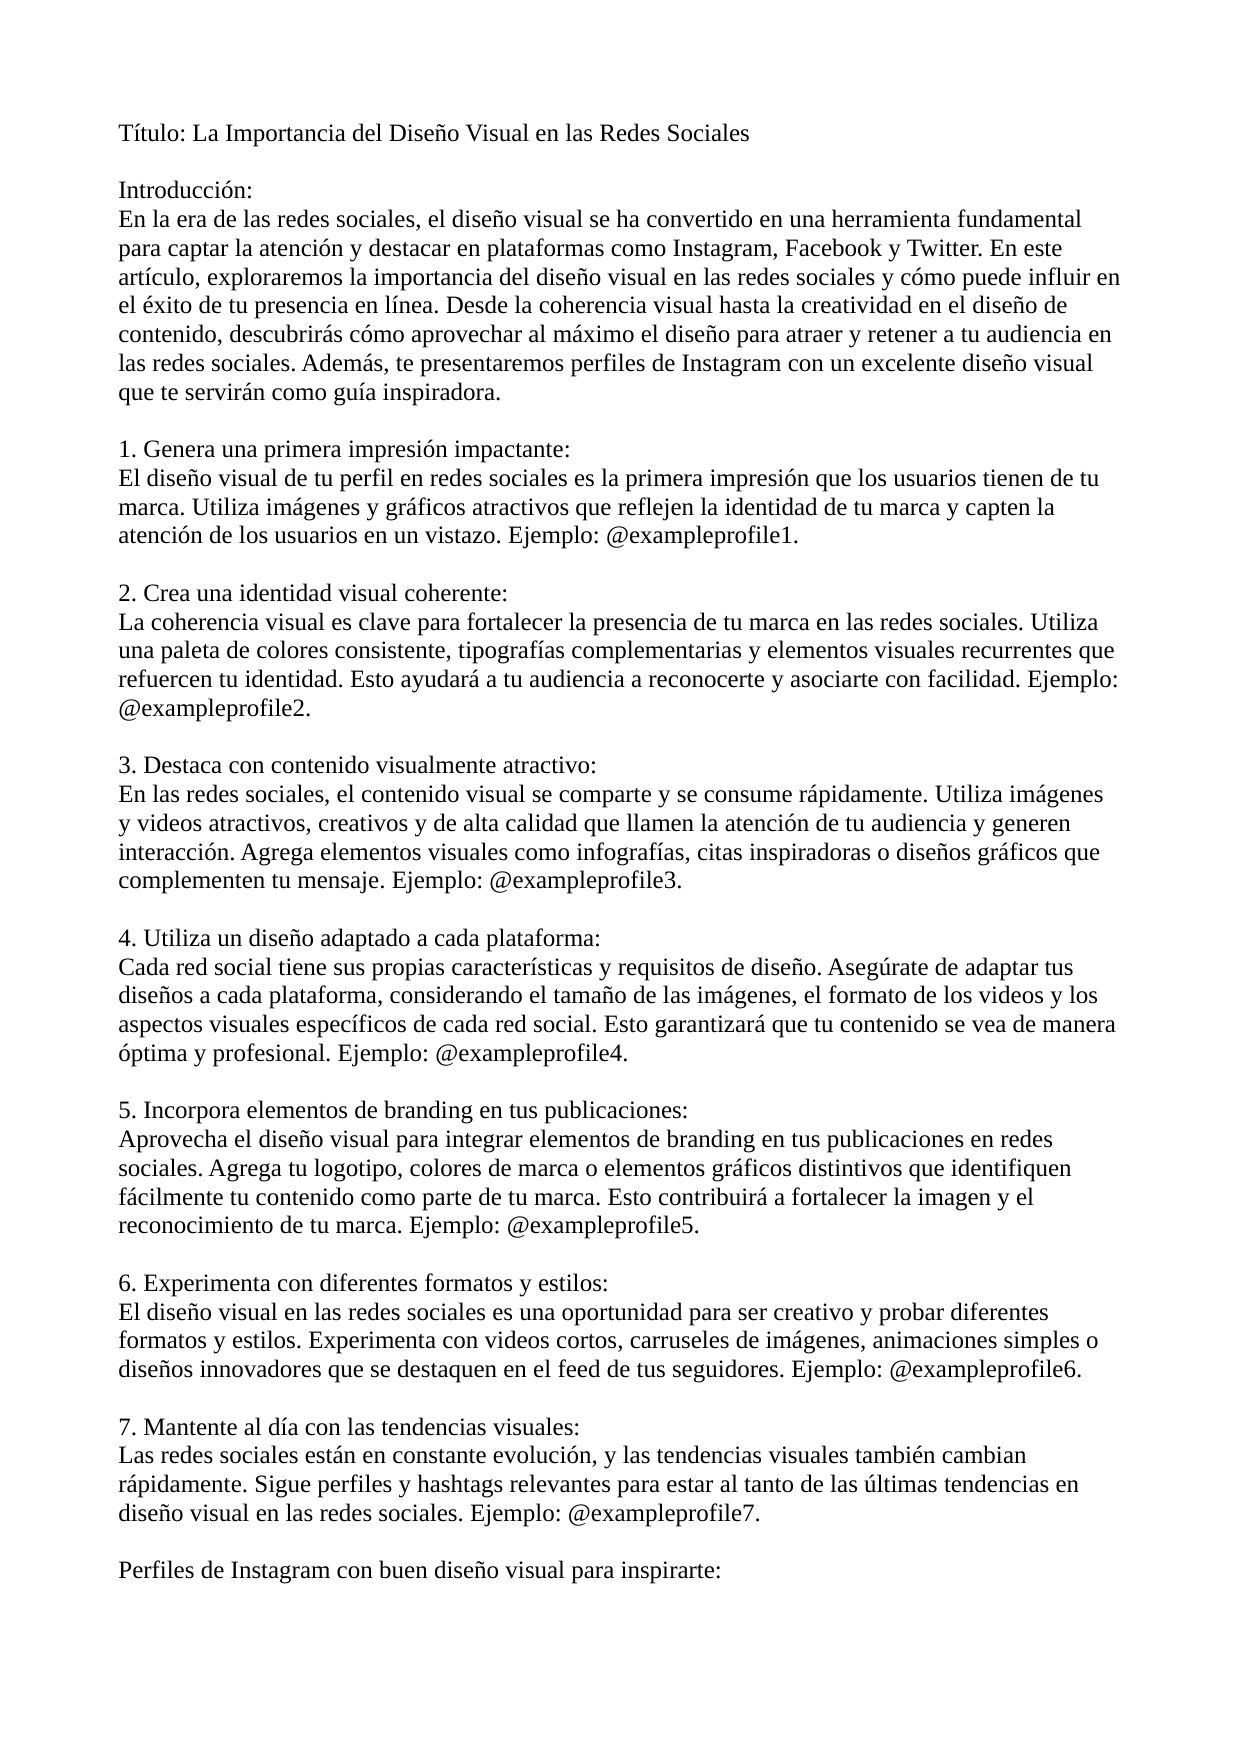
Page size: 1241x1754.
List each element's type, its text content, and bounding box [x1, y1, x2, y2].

text Cada red social tiene sus propias características y requisitos de diseño. Asegúrate de adaptar tus diseños a cada plataforma, considerando el tamaño de las imágenes, el formato de los videos y los aspectos visuales específicos de cada red social. Esto garantizará que tu contenido se vea de manera óptima y profesional. Ejemplo: @exampleprofile4. [118, 952, 1122, 1067]
text 5. Incorpora elementos de branding en tus publicaciones: [118, 1096, 1122, 1124]
text Introducción: [118, 176, 1122, 204]
text 7. Mantente al día con las tendencias visuales: [118, 1412, 1122, 1441]
text Aprovecha el diseño visual para integrar elementos de branding en tus publicaciones en redes sociales. Agrega tu logotipo, colores de marca o elementos gráficos distintivos que identifiquen fácilmente tu contenido como parte de tu marca. Esto contribuirá a fortalecer la imagen y el reconocimiento de tu marca. Ejemplo: @exampleprofile5. [118, 1124, 1122, 1239]
text La coherencia visual es clave para fortalecer la presencia de tu marca en las redes sociales. Utiliza una paleta de colores consistente, tipografías complementarias y elementos visuales recurrentes que refuercen tu identidad. Esto ayudará a tu audiencia a reconocerte y asociarte con facilidad. Ejemplo: @exampleprofile2. [118, 607, 1122, 722]
text 6. Experimenta con diferentes formatos y estilos: [118, 1268, 1122, 1297]
text Título: La Importancia del Diseño Visual en las Redes Sociales [118, 118, 1122, 147]
text En las redes sociales, el contenido visual se comparte y se consume rápidamente. Utiliza imágenes y videos atractivos, creativos y de alta calidad que llamen la atención de tu audiencia y generen interacción. Agrega elementos visuales como infografías, citas inspiradoras o diseños gráficos que complementen tu mensaje. Ejemplo: @exampleprofile3. [118, 779, 1122, 894]
text 3. Destaca con contenido visualmente atractivo: [118, 751, 1122, 779]
text Las redes sociales están en constante evolución, y las tendencias visuales también cambian rápidamente. Sigue perfiles y hashtags relevantes para estar al tanto de las últimas tendencias en diseño visual en las redes sociales. Ejemplo: @exampleprofile7. [118, 1441, 1122, 1527]
text En la era de las redes sociales, el diseño visual se ha convertido en una herramienta fundamental para captar la atención y destacar en plataformas como Instagram, Facebook y Twitter. En este artículo, exploraremos la importancia del diseño visual en las redes sociales y cómo puede influir en el éxito de tu presencia en línea. Desde la coherencia visual hasta la creatividad en el diseño de contenido, descubrirás cómo aprovechar al máximo el diseño para atraer y retener a tu audiencia en las redes sociales. Además, te presentaremos perfiles de Instagram con un excelente diseño visual que te servirán como guía inspiradora. [118, 204, 1122, 406]
text El diseño visual en las redes sociales es una oportunidad para ser creativo y probar diferentes formatos y estilos. Experimenta con videos cortos, carruseles de imágenes, animaciones simples o diseños innovadores que se destaquen en el feed de tus seguidores. Ejemplo: @exampleprofile6. [118, 1297, 1122, 1383]
text Perfiles de Instagram con buen diseño visual para inspirarte: [118, 1556, 1122, 1584]
text El diseño visual de tu perfil en redes sociales es la primera impresión que los usuarios tienen de tu marca. Utiliza imágenes y gráficos atractivos que reflejen la identidad de tu marca y capten la atención de los usuarios en un vistazo. Ejemplo: @exampleprofile1. [118, 463, 1122, 549]
text 4. Utiliza un diseño adaptado a cada plataforma: [118, 923, 1122, 952]
text 2. Crea una identidad visual coherente: [118, 578, 1122, 607]
text 1. Genera una primera impresión impactante: [118, 434, 1122, 463]
